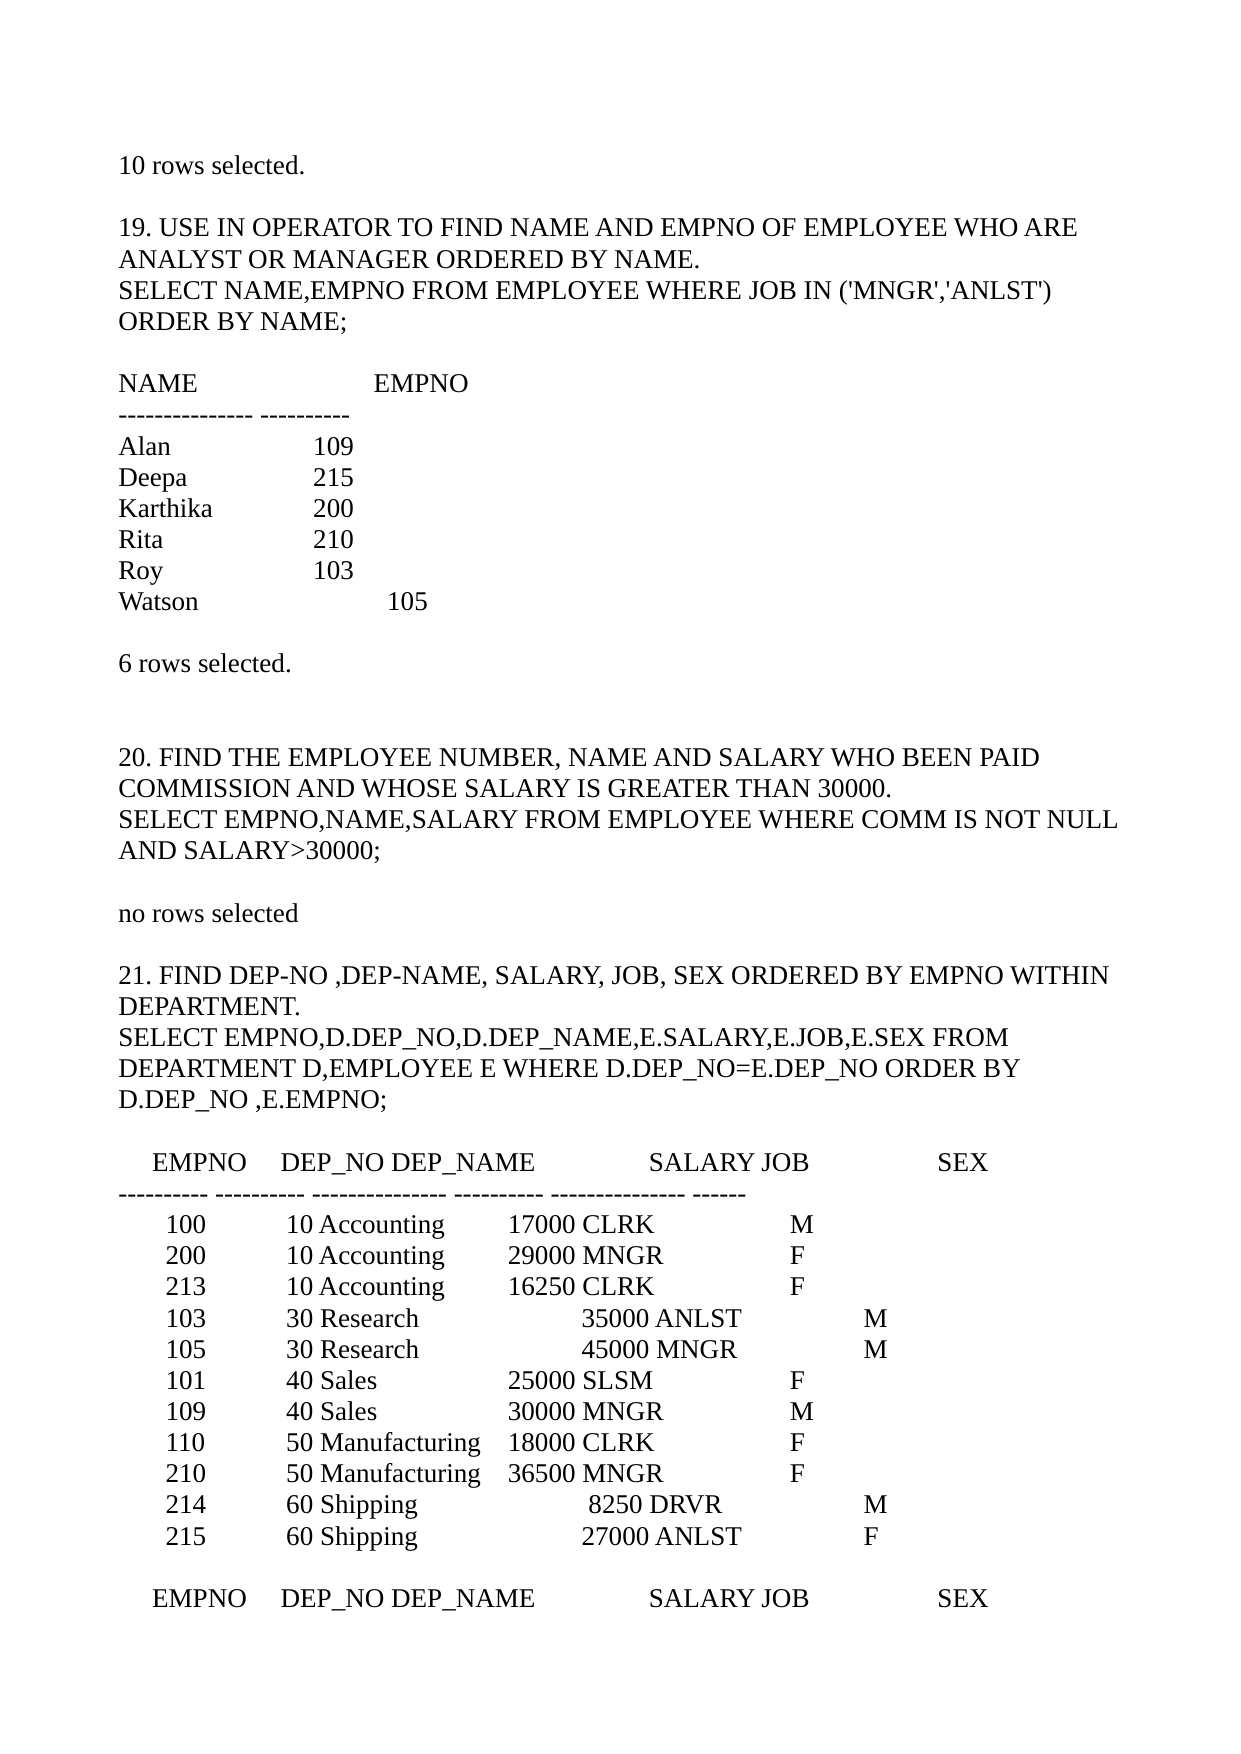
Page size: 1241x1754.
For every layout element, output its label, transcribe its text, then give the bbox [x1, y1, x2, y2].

text Roy 103 [118, 554, 1122, 585]
text Watson 105 [118, 585, 1122, 616]
text 109 40 Sales 30000 MNGR M [118, 1395, 1122, 1426]
text 200 10 Accounting 29000 MNGR F [118, 1239, 1122, 1271]
text 214 60 Shipping 8250 DRVR M [118, 1488, 1122, 1520]
text --------------- ---------- [118, 398, 1122, 429]
text ---------- ---------- --------------- ---------- --------------- ------ [118, 1177, 1122, 1208]
text 21. FIND DEP-NO ,DEP-NAME, SALARY, JOB, SEX ORDERED BY EMPNO WITHIN DEPARTMENT. [118, 959, 1122, 1021]
text 105 30 Research 45000 MNGR M [118, 1333, 1122, 1364]
text Deepa 215 [118, 461, 1122, 492]
text EMPNO DEP_NO DEP_NAME SALARY JOB SEX [118, 1582, 1122, 1613]
text SELECT EMPNO,NAME,SALARY FROM EMPLOYEE WHERE COMM IS NOT NULL AND SALARY>30000; [118, 803, 1122, 866]
text 110 50 Manufacturing 18000 CLRK F [118, 1426, 1122, 1457]
text 20. FIND THE EMPLOYEE NUMBER, NAME AND SALARY WHO BEEN PAID COMMISSION AND WHOSE SALARY IS GREATER THAN 30000. [118, 741, 1122, 803]
text 215 60 Shipping 27000 ANLST F [118, 1520, 1122, 1551]
text NAME EMPNO [118, 367, 1122, 398]
text 101 40 Sales 25000 SLSM F [118, 1364, 1122, 1395]
text 10 rows selected. [118, 149, 1122, 180]
text 19. USE IN OPERATOR TO FIND NAME AND EMPNO OF EMPLOYEE WHO ARE ANALYST OR MANAGER ORDERED BY NAME. [118, 212, 1122, 274]
text Alan 109 [118, 429, 1122, 461]
text SELECT NAME,EMPNO FROM EMPLOYEE WHERE JOB IN ('MNGR','ANLST') ORDER BY NAME; [118, 274, 1122, 336]
text no rows selected [118, 897, 1122, 928]
text Rita 210 [118, 523, 1122, 554]
text EMPNO DEP_NO DEP_NAME SALARY JOB SEX [118, 1146, 1122, 1177]
text 100 10 Accounting 17000 CLRK M [118, 1208, 1122, 1239]
text SELECT EMPNO,D.DEP_NO,D.DEP_NAME,E.SALARY,E.JOB,E.SEX FROM DEPARTMENT D,EMPLOYEE E WHERE D.DEP_NO=E.DEP_NO ORDER BY D.DEP_NO ,E.EMPNO; [118, 1021, 1122, 1115]
text 210 50 Manufacturing 36500 MNGR F [118, 1457, 1122, 1488]
text 6 rows selected. [118, 648, 1122, 679]
text 213 10 Accounting 16250 CLRK F [118, 1271, 1122, 1302]
text Karthika 200 [118, 492, 1122, 523]
text 103 30 Research 35000 ANLST M [118, 1302, 1122, 1333]
